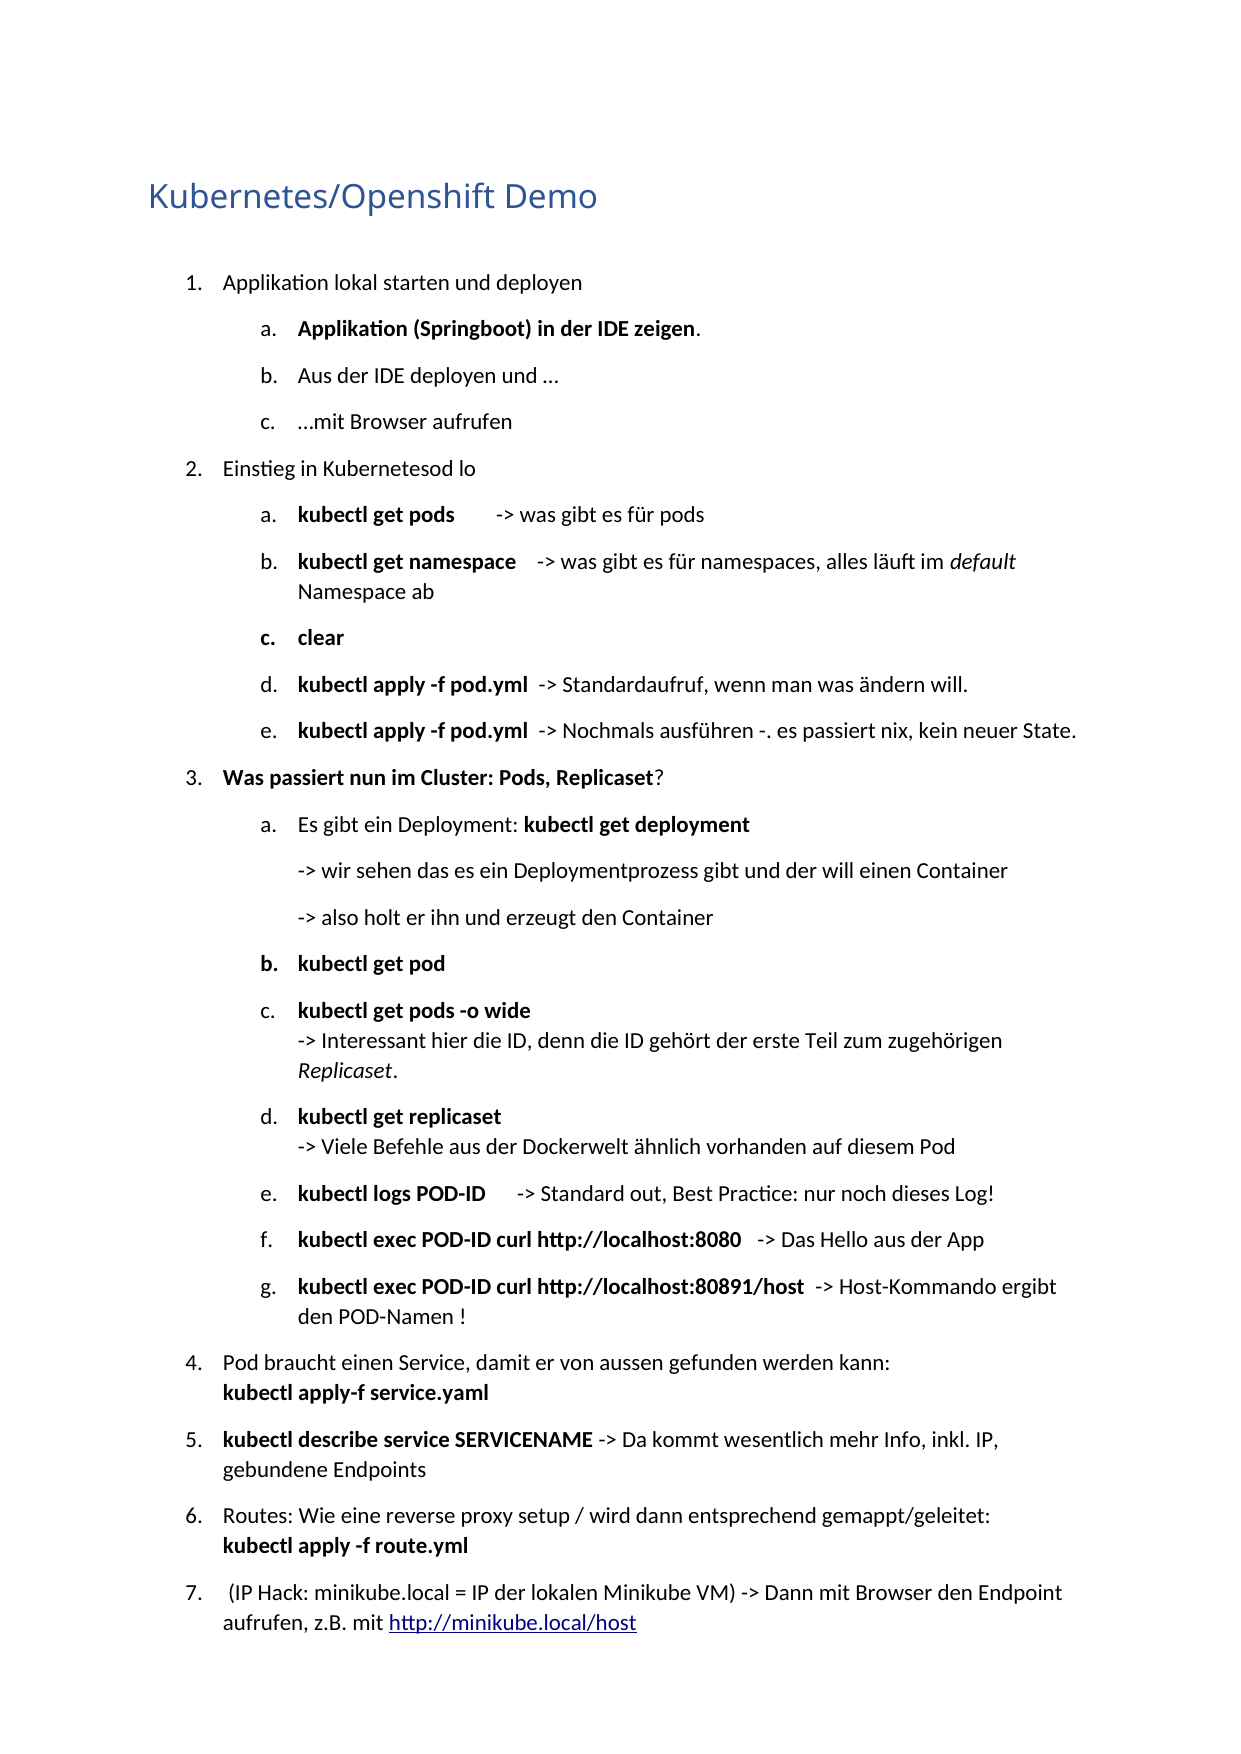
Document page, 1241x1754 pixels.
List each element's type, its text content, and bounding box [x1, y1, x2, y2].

subtitle Kubernetes/Openshift Demo [148, 173, 1093, 218]
list clear [260, 623, 1093, 652]
list kubectl exec POD-ID curl http://localhost:80891/host -> Host-Kommando ergibt den POD-Namen ! [260, 1272, 1093, 1330]
list Es gibt ein Deployment: kubectl get deployment [260, 810, 1093, 838]
list Was passiert nun im Cluster: Pods, Replicaset? [185, 763, 1093, 791]
list kubectl get namespace -> was gibt es für namespaces, alles läuft im default Namespace ab [260, 547, 1093, 605]
list kubectl exec POD-ID curl http://localhost:8080 -> Das Hello aus der App [260, 1225, 1093, 1253]
list kubectl apply -f pod.yml -> Nochmals ausführen -. es passiert nix, kein neuer State. [260, 717, 1093, 745]
list Einstieg in Kubernetesod lo [185, 454, 1093, 482]
list kubectl get pod [260, 949, 1093, 977]
list -> wir sehen das es ein Deploymentprozess gibt und der will einen Container [298, 856, 1093, 884]
list kubectl get pods -> was gibt es für pods [260, 501, 1093, 528]
list Applikation lokal starten und deployen [185, 268, 1093, 296]
list Aus der IDE deployen und … [260, 361, 1093, 389]
list kubectl get replicaset -> Viele Befehle aus der Dockerwelt ähnlich vorhanden auf diesem Pod [260, 1102, 1093, 1160]
list kubectl logs POD-ID -> Standard out, Best Practice: nur noch dieses Log! [260, 1179, 1093, 1207]
list (IP Hack: minikube.local = IP der lokalen Minikube VM) -> Dann mit Browser den Endpoint aufrufen, z.B. mit http://minikube.local/host [185, 1578, 1093, 1636]
list Routes: Wie eine reverse proxy setup / wird dann entsprechend gemappt/geleitet: kubectl apply -f route.yml [185, 1501, 1093, 1559]
list kubectl describe service SERVICENAME -> Da kommt wesentlich mehr Info, inkl. IP, gebundene Endpoints [185, 1425, 1093, 1483]
list kubectl apply -f pod.yml -> Standardaufruf, wenn man was ändern will. [260, 670, 1093, 698]
list Applikation (Springboot) in der IDE zeigen. [260, 314, 1093, 342]
list -> also holt er ihn und erzeugt den Container [298, 903, 1093, 931]
list …mit Browser aufrufen [260, 407, 1093, 435]
list kubectl get pods -o wide -> Interessant hier die ID, denn die ID gehört der erste Teil zum zugehörigen Replicaset. [260, 996, 1093, 1084]
list Pod braucht einen Service, damit er von aussen gefunden werden kann: kubectl apply-f service.yaml [185, 1348, 1093, 1406]
